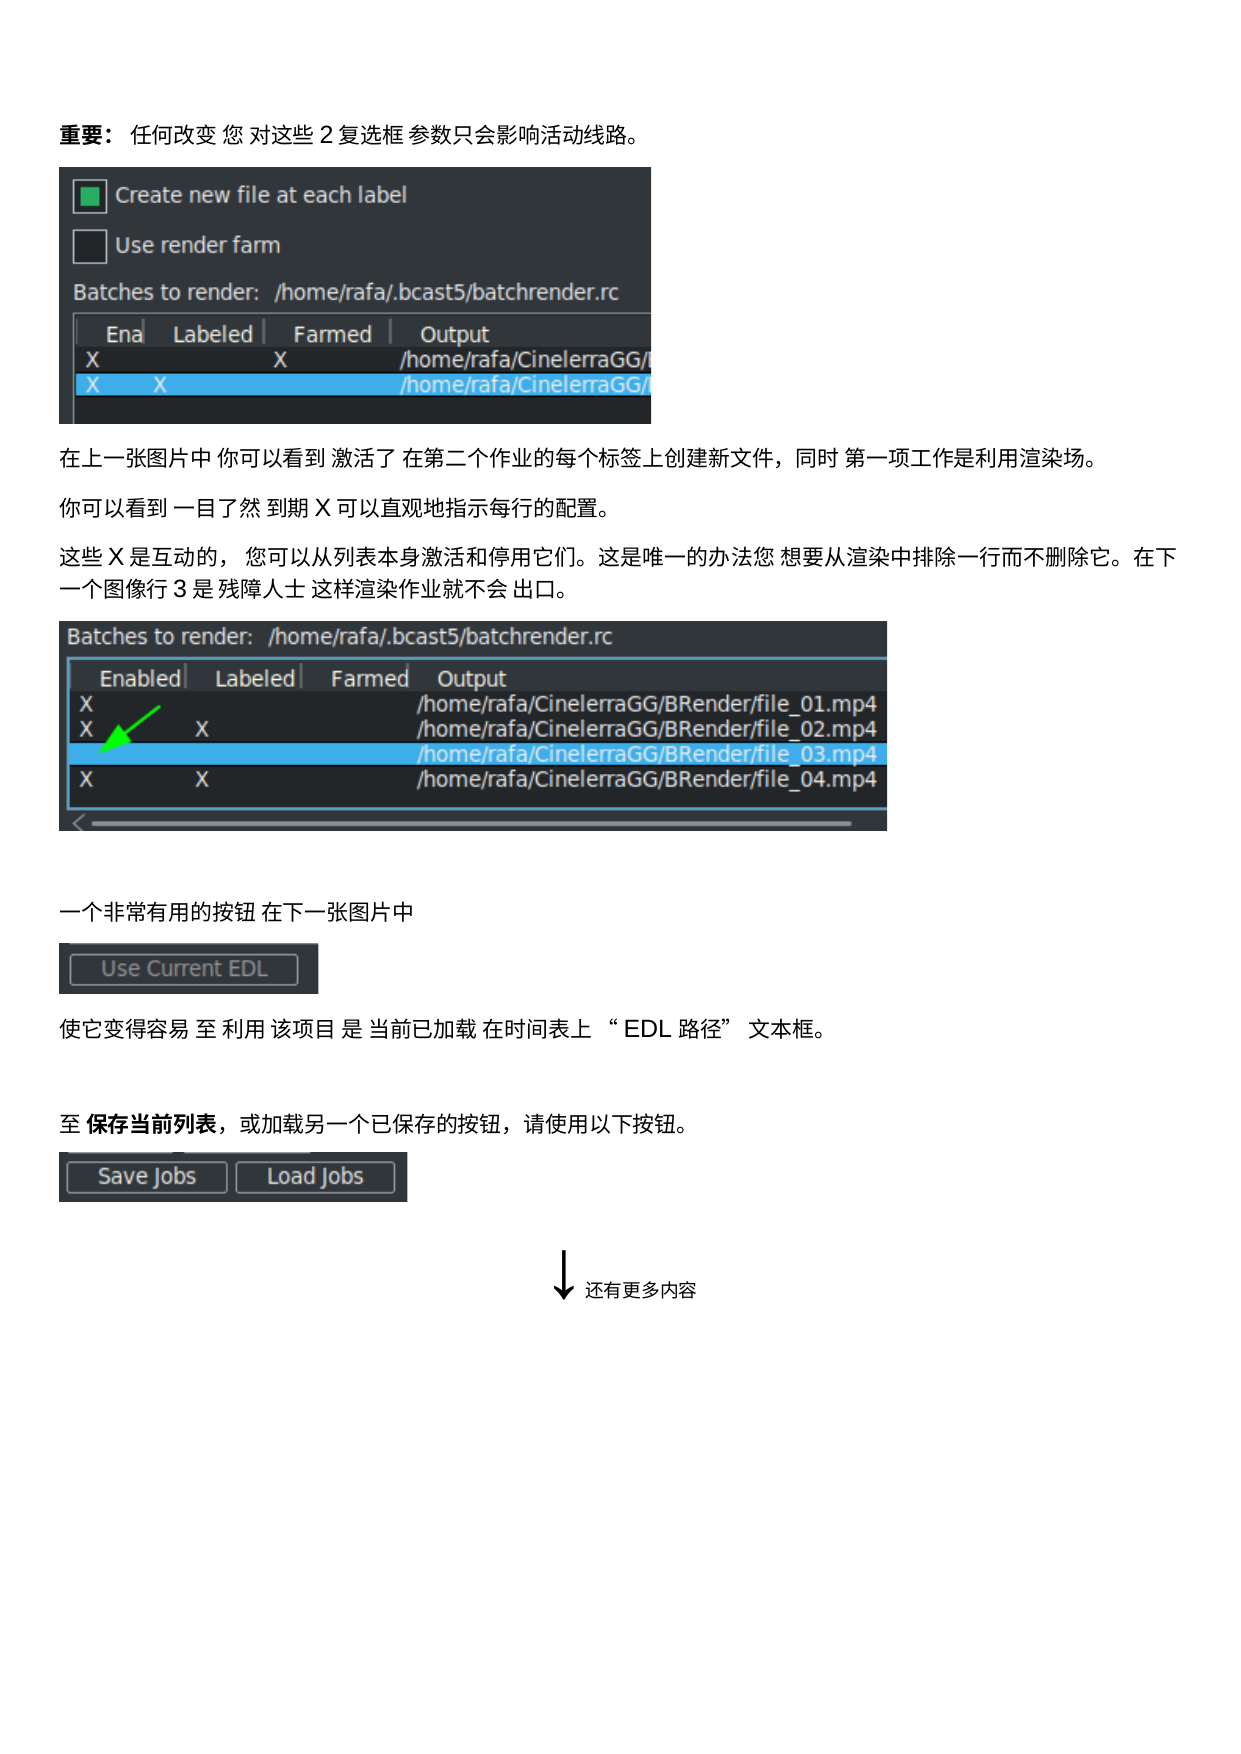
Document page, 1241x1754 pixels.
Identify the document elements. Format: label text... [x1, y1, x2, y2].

text 至 保存当前列表，或加载另一个已保存的按钮，请使用以下按钮。 [59, 1107, 1181, 1139]
text 一个非常有用的按钮 在下一张图片中 [59, 894, 1181, 926]
picture [59, 621, 888, 831]
picture [59, 943, 319, 994]
text 在上一张图片中 你可以看到 激活了 在第二个作业的每个标签上创建新文件，同时 第一项工作是利用渲染场。 [59, 167, 1181, 473]
subtitle ↓还有更多内容 [59, 1182, 1181, 1315]
text 重要： 任何改变 您 对这些 2复选框 参数只会影响活动线路。 [59, 118, 1181, 150]
picture [59, 167, 652, 424]
text 这些X是互动的， 您可以从列表本身激活和停用它们。这是唯一的办法您 想要从渲染中排除一行而不删除它。在下一个图像行3是 残障人士 这样渲染作业就不会 出口。 [59, 540, 1181, 603]
text 使它变得容易 至 利用 该项目 是 当前已加载 在时间表上 “ EDL 路径” 文本框。 [59, 944, 1181, 1043]
picture [59, 1152, 408, 1202]
text 你可以看到 一目了然 到期 X可以直观地指示每行的配置。 [59, 491, 1181, 522]
